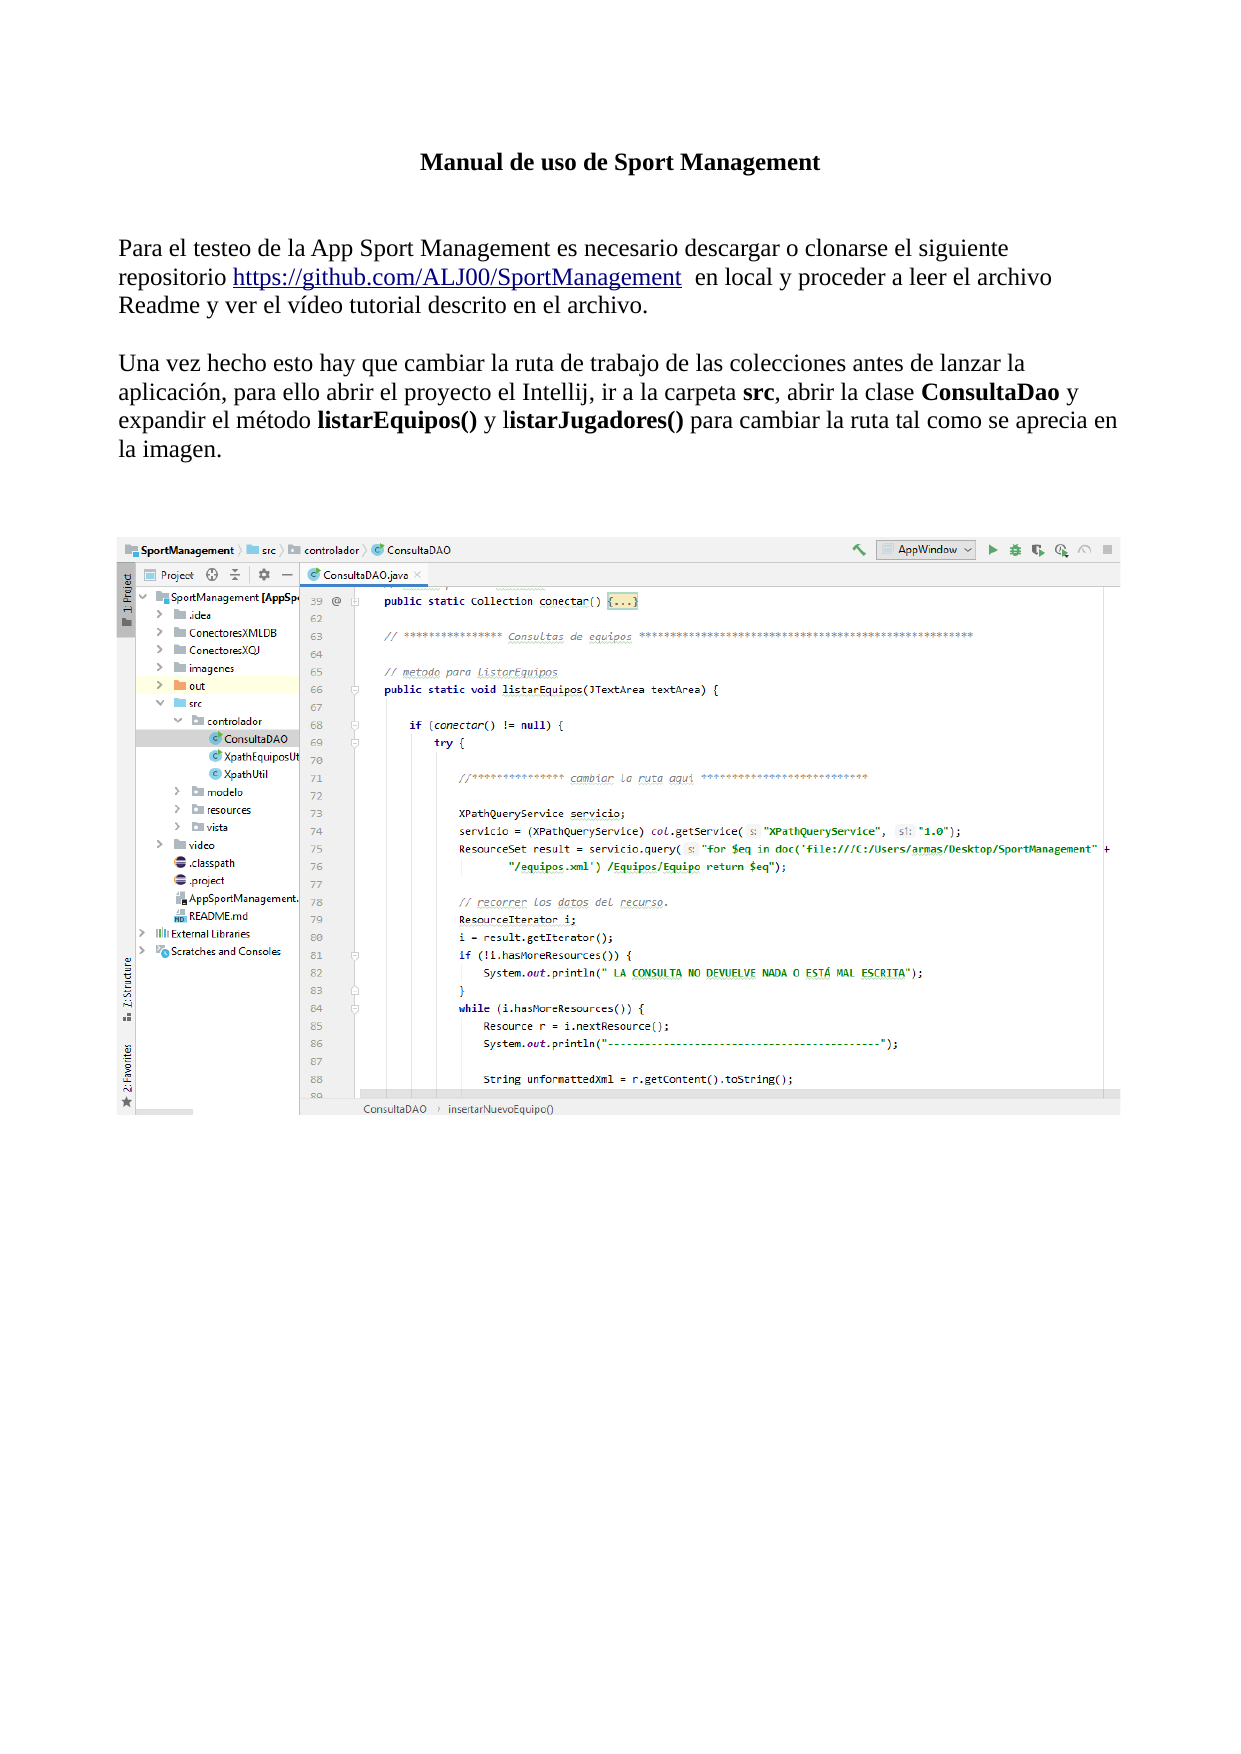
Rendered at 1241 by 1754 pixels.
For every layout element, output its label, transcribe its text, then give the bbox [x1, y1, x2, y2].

text Una vez hecho esto hay que cambiar la ruta de trabajo de las colecciones antes de lanzar la aplicación, para ello abrir el proyecto el Intellij, ir a la carpeta src, abrir la clase ConsultaDao y expandir el método listarEquipos() y listarJugadores() para cambiar la ruta tal como se aprecia en la imagen. [118, 348, 1122, 463]
text Manual de uso de Sport Management [118, 147, 1122, 176]
picture [116, 537, 1121, 1115]
text Para el testeo de la App Sport Management es necesario descargar o clonarse el siguiente repositorio https://github.com/ALJ00/SportManagement en local y proceder a leer el archivo Readme y ver el vídeo tutorial descrito en el archivo. [118, 233, 1122, 319]
